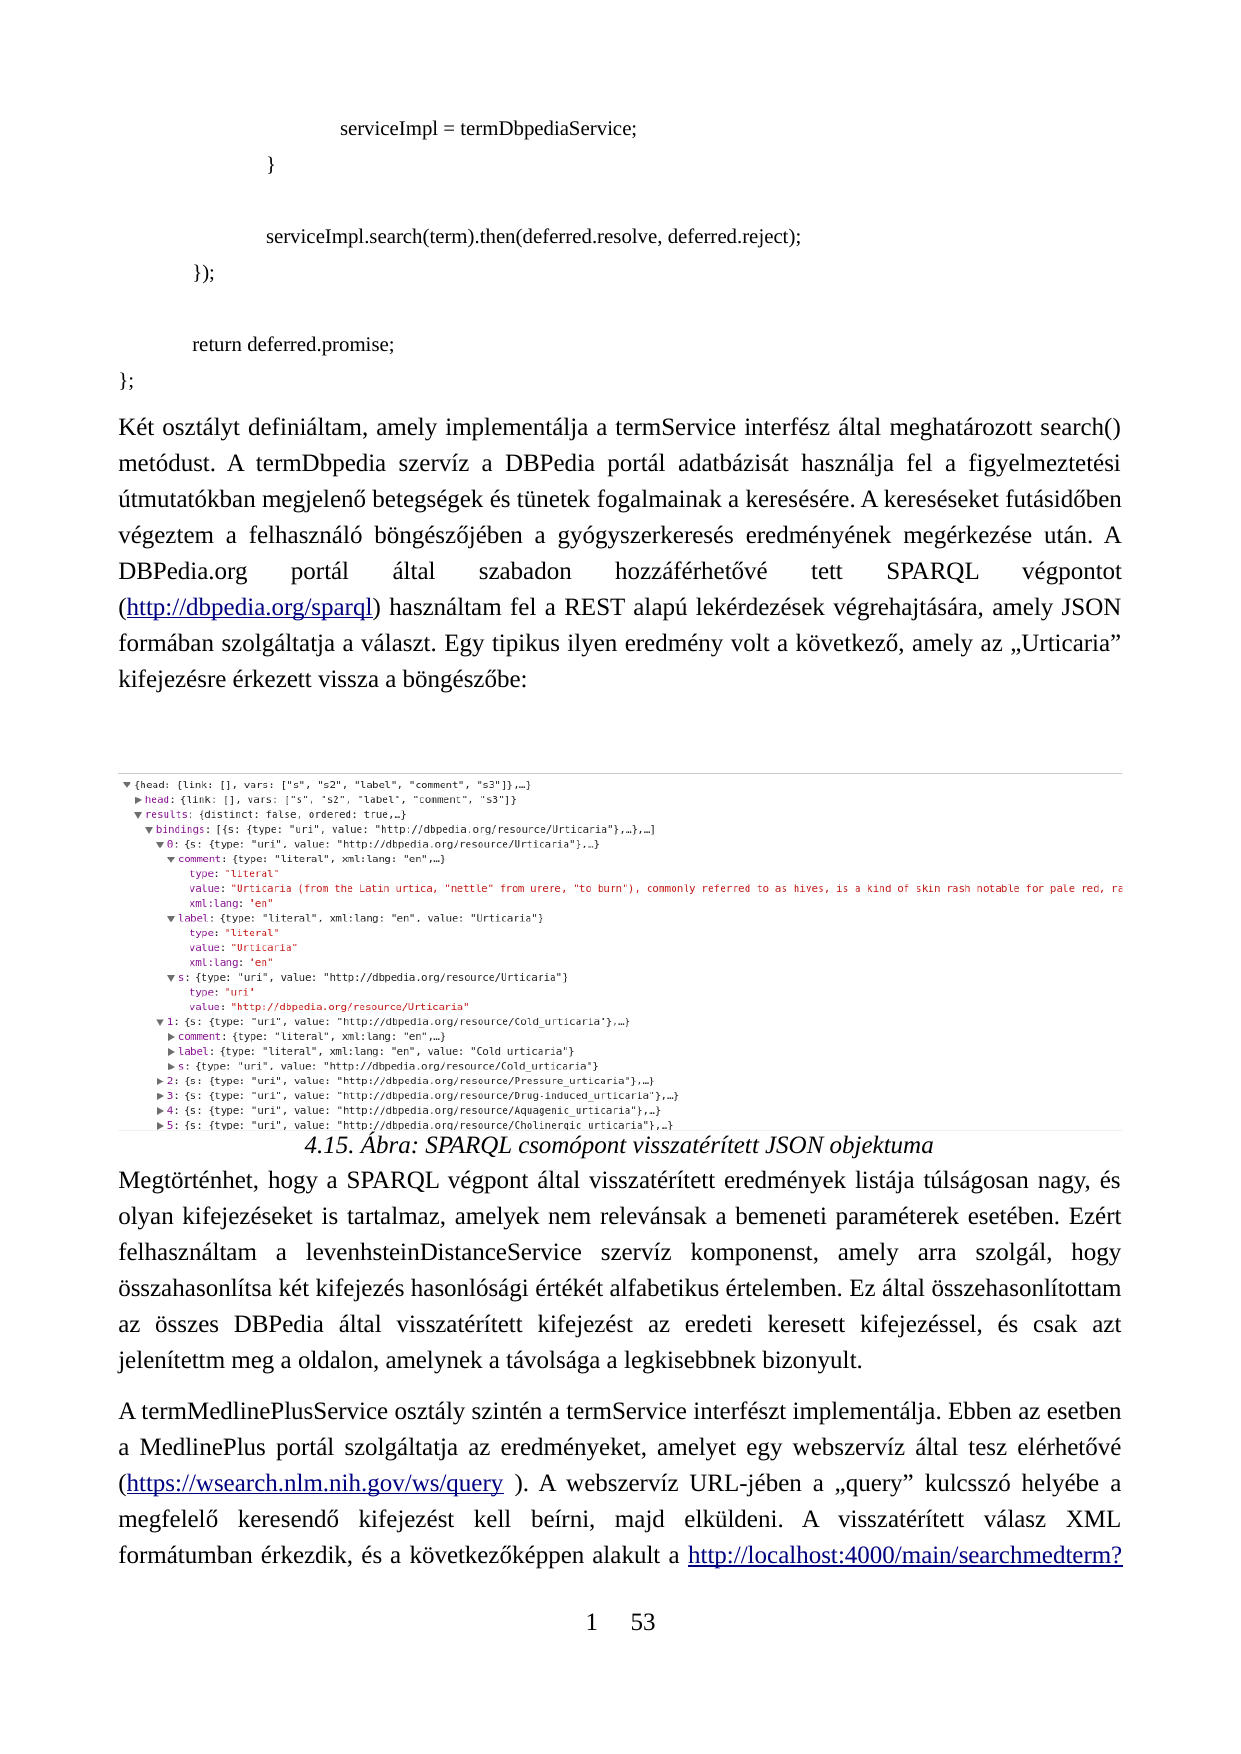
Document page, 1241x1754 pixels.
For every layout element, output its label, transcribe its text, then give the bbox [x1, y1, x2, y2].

subtitle Két osztályt definiáltam, amely implementálja a termService interfész által meghatározott search() metódust. A termDbpedia szervíz a DBPedia portál adatbázisát használja fel a figyelmeztetési útmutatókban megjelenő betegségek és tünetek fogalmainak a keresésére. A kereséseket futásidőben végeztem a felhasználó böngészőjében a gyógyszerkeresés eredményének megérkezése után. A DBPedia.org portál által szabadon hozzáférhetővé tett SPARQL végpontot (http://dbpedia.org/sparql) használtam fel a REST alapú lekérdezések végrehajtására, amely JSON formában szolgáltatja a választ. Egy tipikus ilyen eredmény volt a következő, amely az „Urticaria” kifejezésre érkezett vissza a böngészőbe: [118, 406, 1122, 695]
subtitle Megtörténhet, hogy a SPARQL végpont által visszatérített eredmények listája túlságosan nagy, és olyan kifejezéseket is tartalmaz, amelyek nem relevánsak a bemeneti paraméterek esetében. Ezért felhasználtam a levenhsteinDistanceService szervíz komponenst, amely arra szolgál, hogy összahasonlítsa két kifejezés hasonlósági értékét alfabetikus értelemben. Ez által összehasonlítottam az összes DBPedia által visszatérített kifejezést az eredeti keresett kifejezéssel, és csak azt jelenítettm meg a oldalon, amelynek a távolsága a legkisebbnek bizonyult. [118, 1159, 1122, 1376]
subtitle A termMedlinePlusService osztály szintén a termService interfészt implementálja. Ebben az esetben a MedlinePlus portál szolgáltatja az eredményeket, amelyet egy webszervíz által tesz elérhetővé (https://wsearch.nlm.nih.gov/ws/query ). A webszervíz URL-jében a „query” kulcsszó helyébe a megfelelő keresendő kifejezést kell beírni, majd elküldeni. A visszatérített válasz XML formátumban érkezdik, és a következőképpen alakult a http://localhost:4000/main/searchmedterm? [118, 1391, 1122, 1571]
subtitle [118, 761, 1122, 773]
subtitle }); [118, 262, 1122, 283]
subtitle }; [118, 370, 1122, 391]
subtitle 4.15. Ábra: SPARQL csomópont visszatérített JSON objektuma [118, 1131, 1122, 1159]
subtitle serviceImpl = termDbpediaService; [118, 118, 1122, 139]
subtitle serviceImpl.search(term).then(deferred.resolve, deferred.reject); [118, 226, 1122, 247]
subtitle return deferred.promise; [118, 334, 1122, 355]
picture [118, 773, 1123, 1131]
subtitle } [118, 154, 1122, 175]
